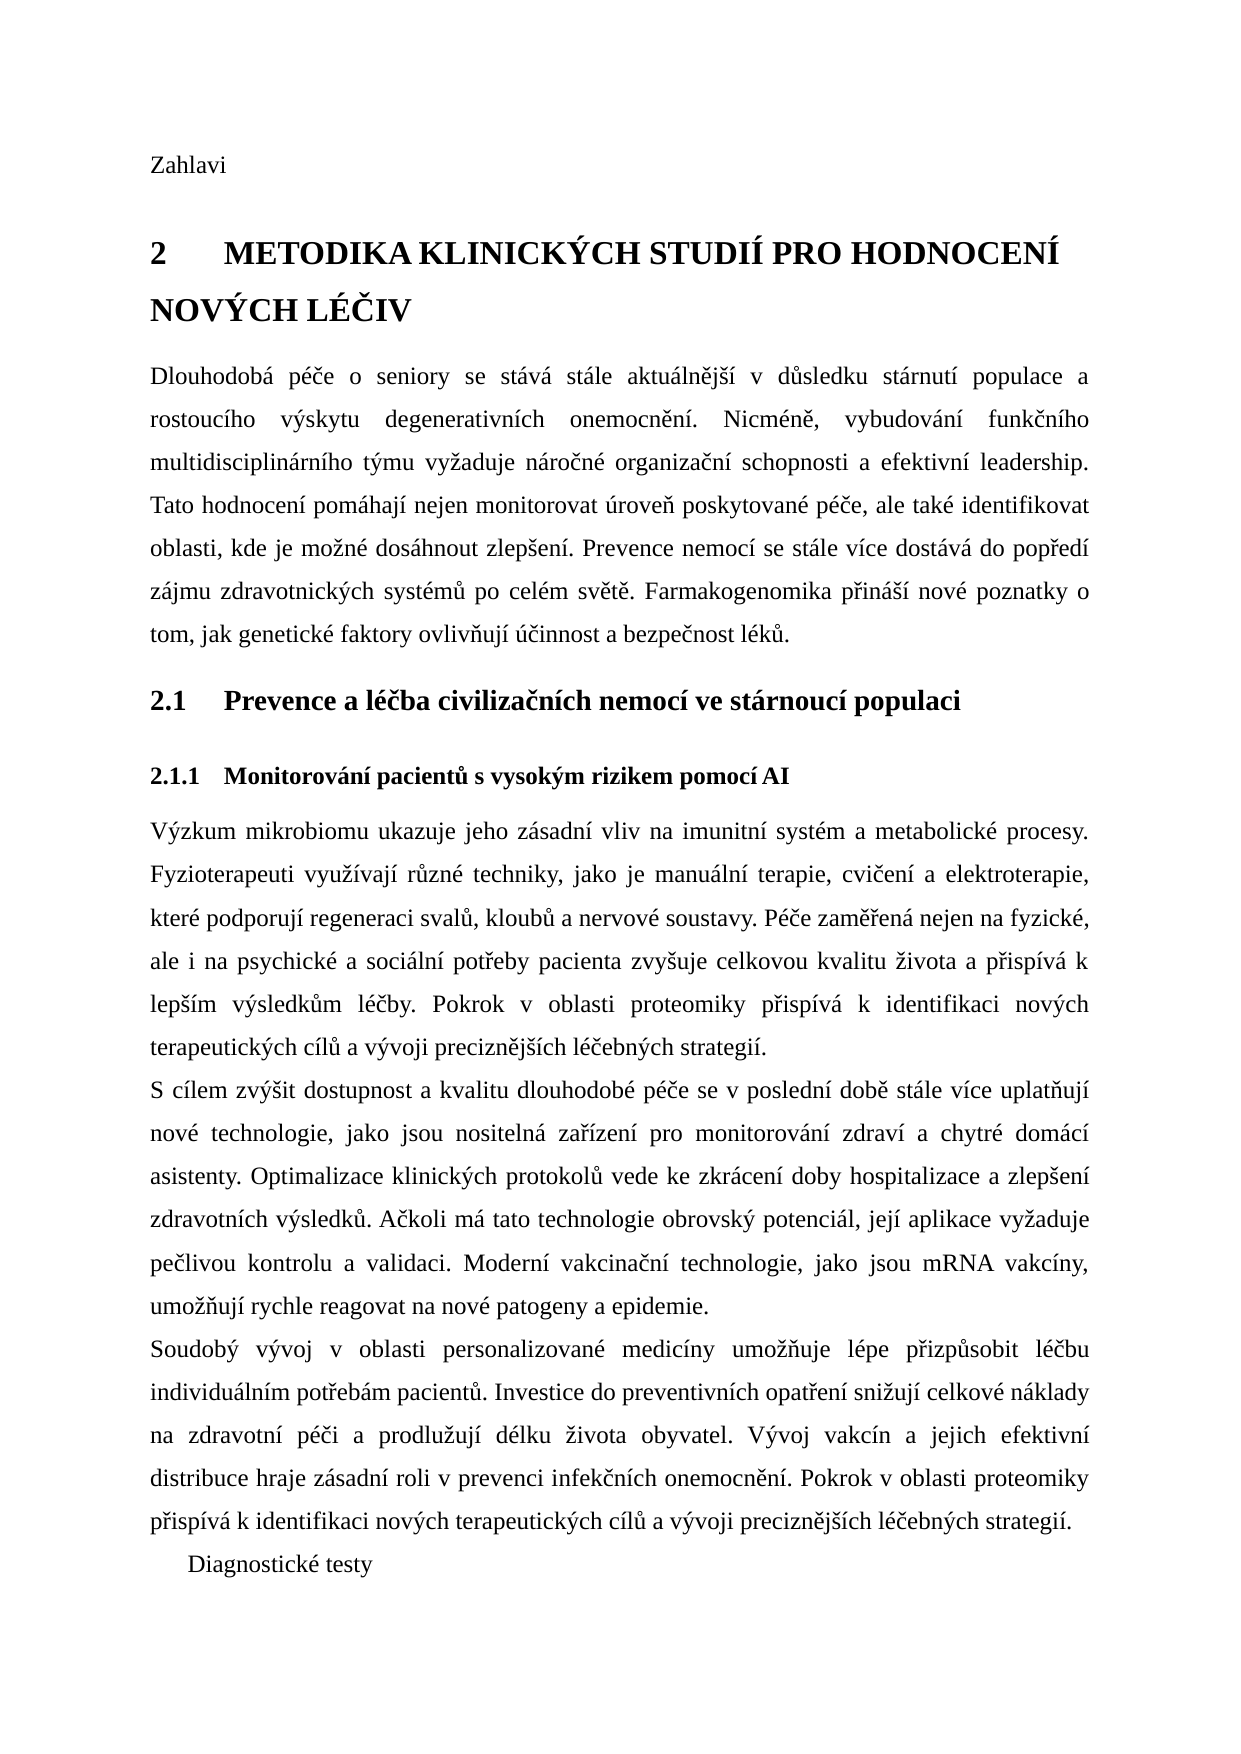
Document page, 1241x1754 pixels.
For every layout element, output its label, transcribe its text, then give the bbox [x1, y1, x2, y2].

subtitle Monitorování pacientů s vysokým rizikem pomocí AI [150, 761, 1090, 789]
text S cílem zvýšit dostupnost a kvalitu dlouhodobé péče se v poslední době stále více uplatňují nové technologie, jako jsou nositelná zařízení pro monitorování zdraví a chytré domácí asistenty. Optimalizace klinických protokolů vede ke zkrácení doby hospitalizace a zlepšení zdravotních výsledků. Ačkoli má tato technologie obrovský potenciál, její aplikace vyžaduje pečlivou kontrolu a validaci. Moderní vakcinační technologie, jako jsou mRNA vakcíny, umožňují rychle reagovat na nové patogeny a epidemie. [150, 1075, 1090, 1319]
text Výzkum mikrobiomu ukazuje jeho zásadní vliv na imunitní systém a metabolické procesy. Fyzioterapeuti využívají různé techniky, jako je manuální terapie, cvičení a elektroterapie, které podporují regeneraci svalů, kloubů a nervové soustavy. Péče zaměřená nejen na fyzické, ale i na psychické a sociální potřeby pacienta zvyšuje celkovou kvalitu života a přispívá k lepším výsledkům léčby. Pokrok v oblasti proteomiky přispívá k identifikaci nových terapeutických cílů a vývoji preciznějších léčebných strategií. [150, 816, 1090, 1061]
text Soudobý vývoj v oblasti personalizované medicíny umožňuje lépe přizpůsobit léčbu individuálním potřebám pacientů. Investice do preventivních opatření snižují celkové náklady na zdravotní péči a prodlužují délku života obyvatel. Vývoj vakcín a jejich efektivní distribuce hraje zásadní roli v prevenci infekčních onemocnění. Pokrok v oblasti proteomiky přispívá k identifikaci nových terapeutických cílů a vývoji preciznějších léčebných strategií. [150, 1334, 1090, 1535]
text Dlouhodobá péče o seniory se stává stále aktuálnější v důsledku stárnutí populace a rostoucího výskytu degenerativních onemocnění. Nicméně, vybudování funkčního multidisciplinárního týmu vyžaduje náročné organizační schopnosti a efektivní leadership. Tato hodnocení pomáhají nejen monitorovat úroveň poskytované péče, ale také identifikovat oblasti, kde je možné dosáhnout zlepšení. Prevence nemocí se stále více dostává do popředí zájmu zdravotnických systémů po celém světě. Farmakogenomika přináší nové poznatky o tom, jak genetické faktory ovlivňují účinnost a bezpečnost léků. [150, 361, 1090, 648]
list Diagnostické testy [187, 1549, 1090, 1578]
subtitle Prevence a léčba civilizačních nemocí ve stárnoucí populaci [150, 683, 1090, 717]
subtitle Metodika klinických studií pro hodnocení nových léčiv [150, 233, 1090, 329]
